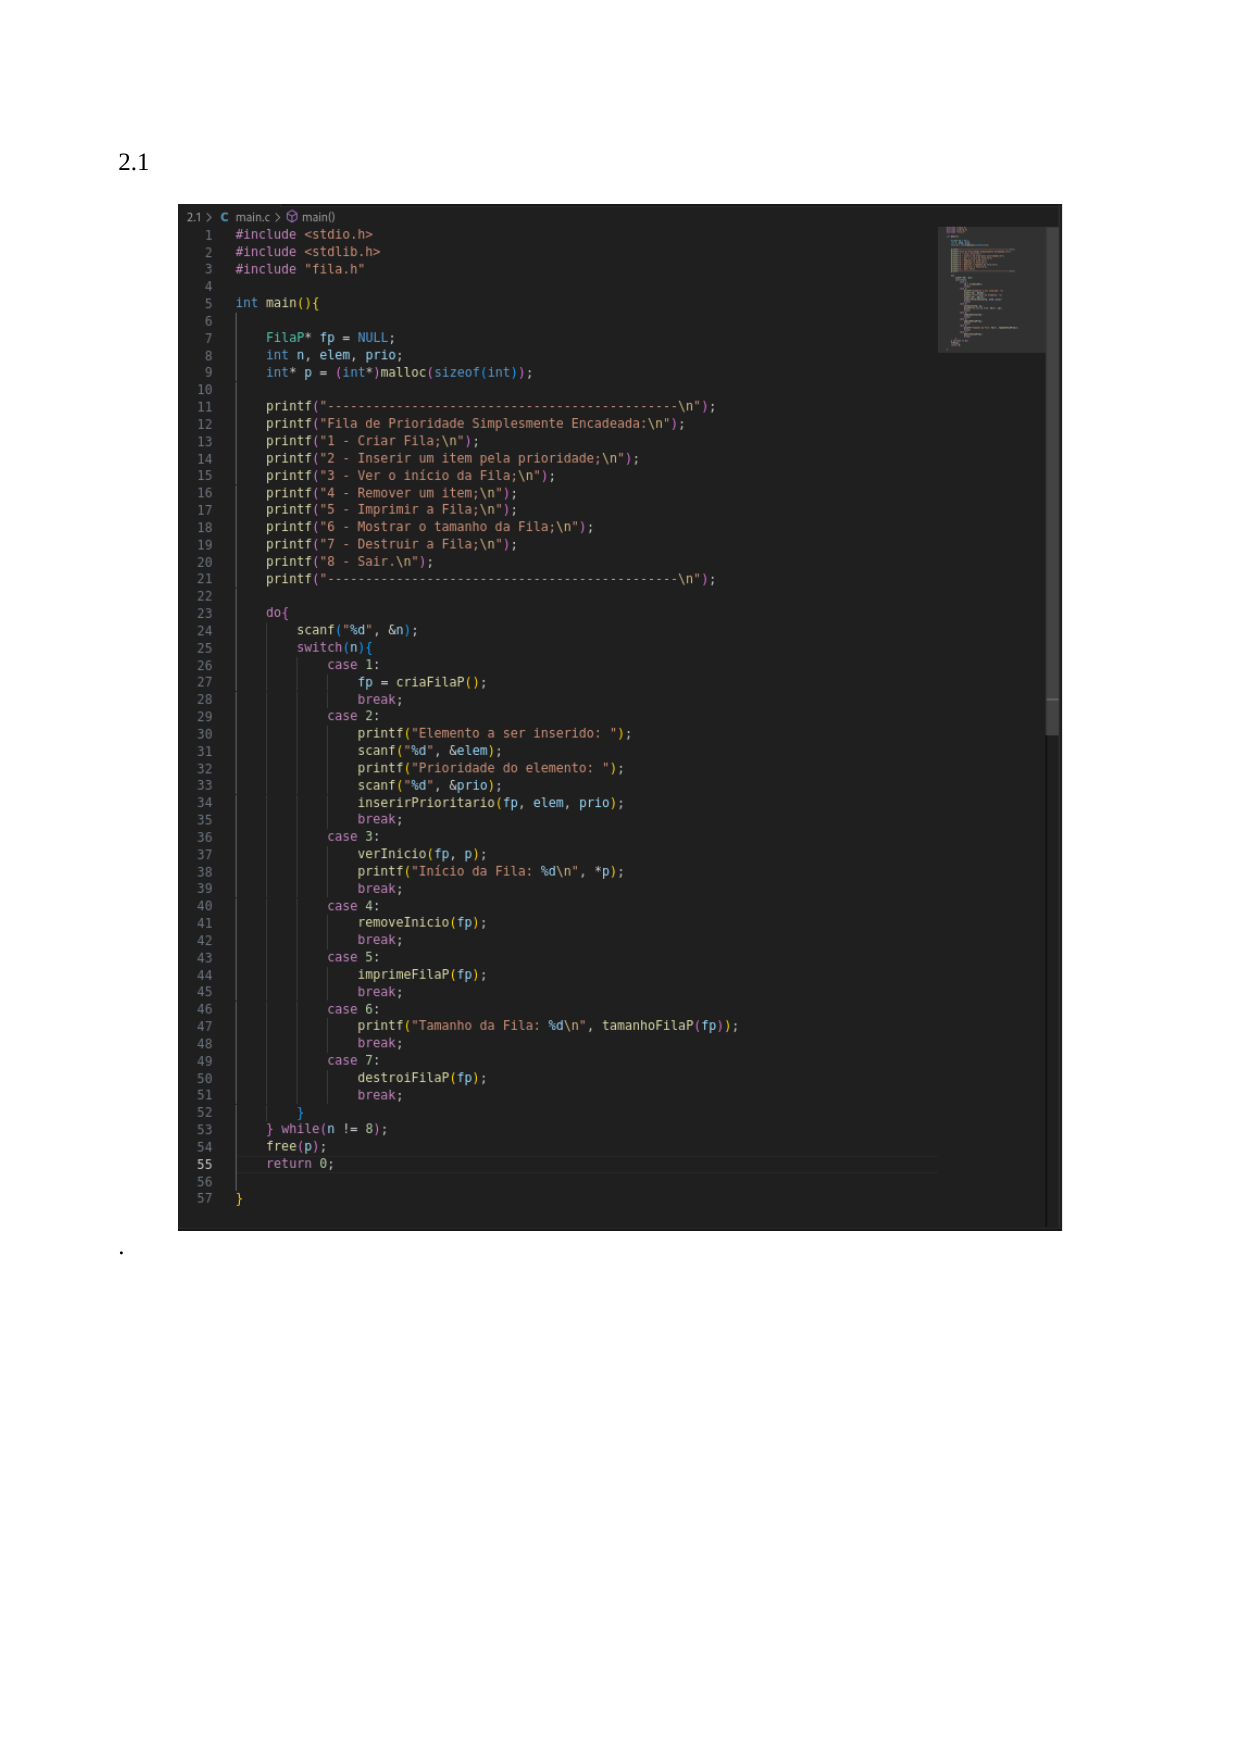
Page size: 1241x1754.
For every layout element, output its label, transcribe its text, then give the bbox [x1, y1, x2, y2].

picture [178, 204, 1063, 1231]
text . [118, 204, 1122, 1259]
text 2.1 [118, 147, 1122, 176]
